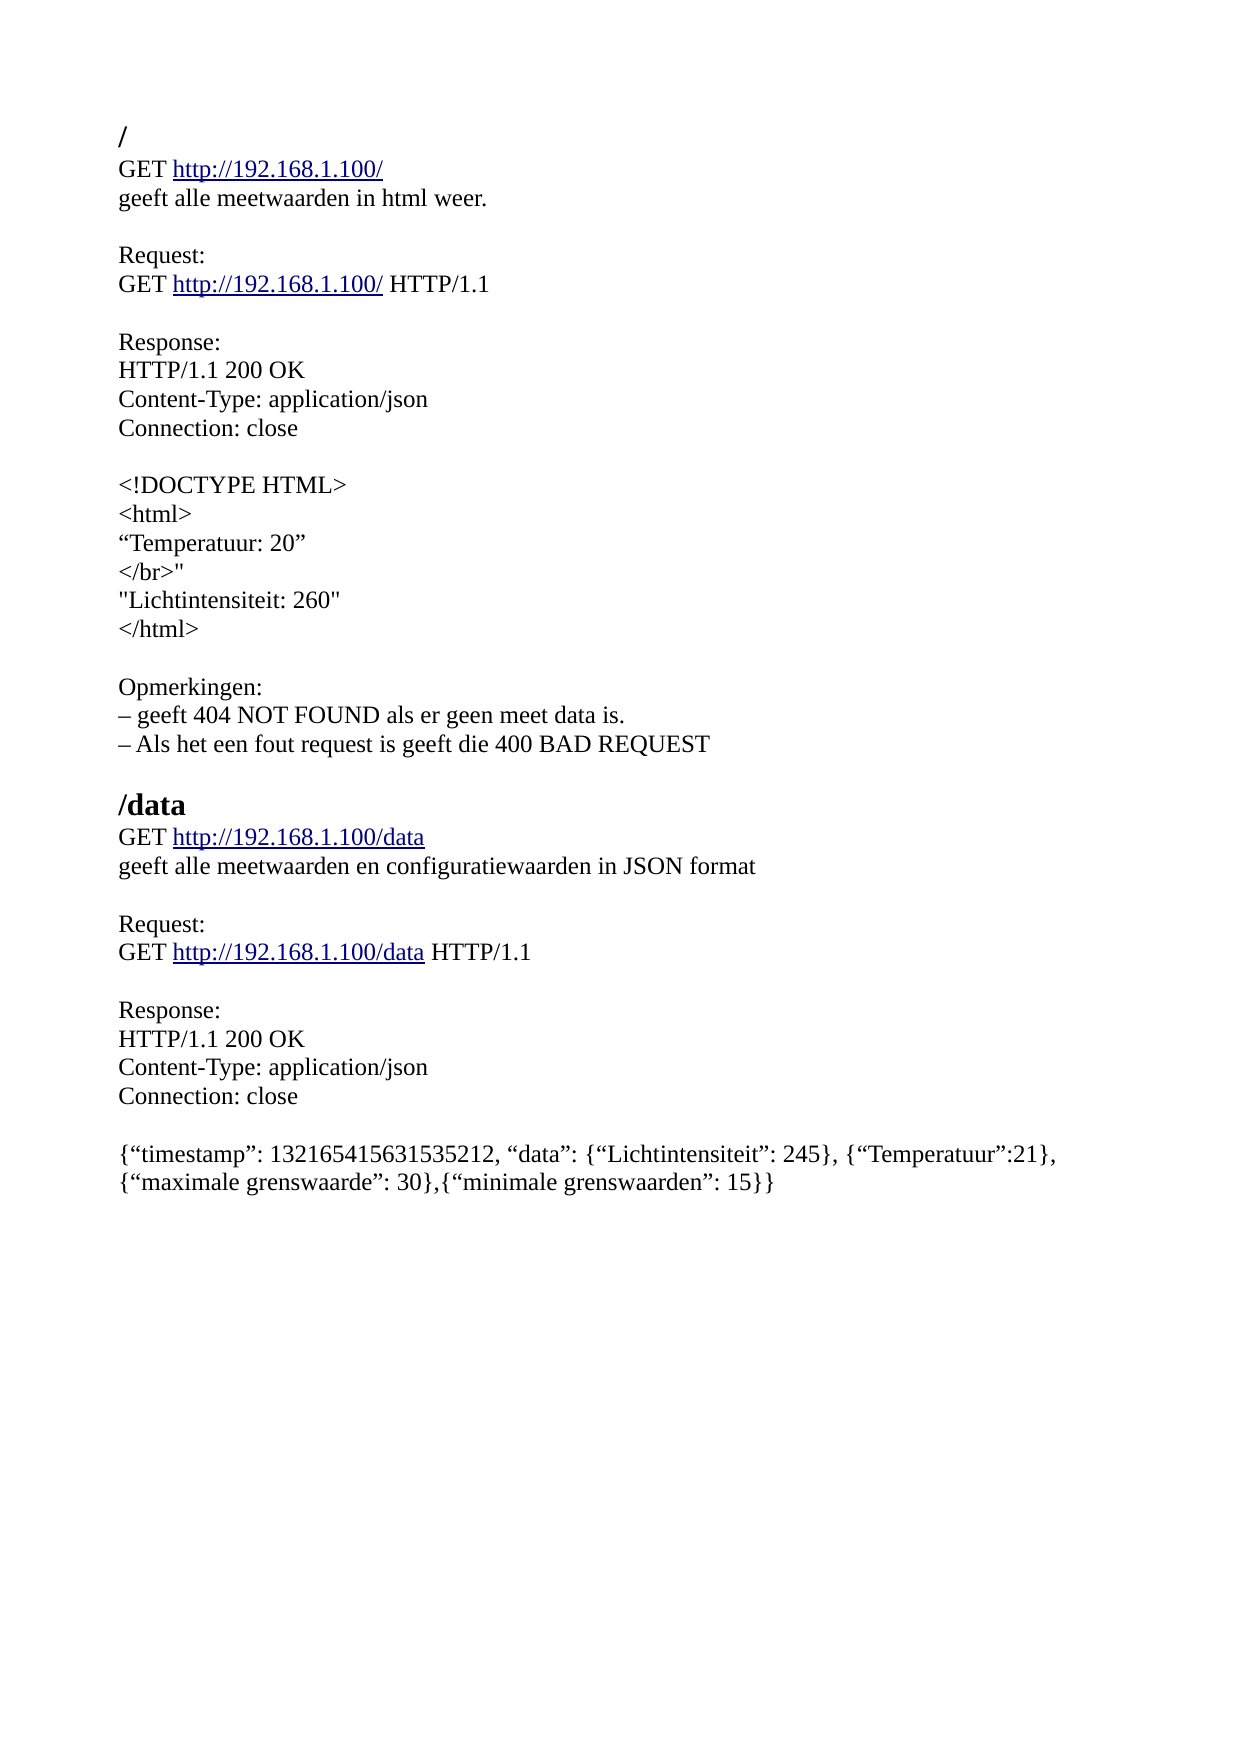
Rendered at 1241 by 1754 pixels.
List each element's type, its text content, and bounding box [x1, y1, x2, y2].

text GET http://192.168.1.100/ [118, 154, 1122, 183]
text Response: [118, 995, 1122, 1024]
text HTTP/1.1 200 OK [118, 1024, 1122, 1052]
text <!DOCTYPE HTML> [118, 470, 1122, 499]
text GET http://192.168.1.100/data HTTP/1.1 [118, 937, 1122, 966]
text “Temperatuur: 20” [118, 528, 1122, 557]
text </html> [118, 614, 1122, 643]
text – Als het een fout request is geeft die 400 BAD REQUEST [118, 729, 1122, 758]
text GET http://192.168.1.100/ HTTP/1.1 [118, 269, 1122, 298]
text Connection: close [118, 413, 1122, 442]
text /data [118, 787, 1122, 822]
text Opmerkingen: [118, 672, 1122, 700]
text "Lichtintensiteit: 260" [118, 585, 1122, 614]
text Content-Type: application/json [118, 384, 1122, 413]
text – geeft 404 NOT FOUND als er geen meet data is. [118, 700, 1122, 729]
text Response: [118, 327, 1122, 355]
text HTTP/1.1 200 OK [118, 355, 1122, 384]
text Request: [118, 240, 1122, 269]
text Request: [118, 909, 1122, 937]
text geeft alle meetwaarden in html weer. [118, 183, 1122, 212]
text GET http://192.168.1.100/data [118, 822, 1122, 851]
text / [118, 118, 1122, 154]
text {“timestamp”: 132165415631535212, “data”: {“Lichtintensiteit”: 245}, {“Temperatuur”:21},{“maximale grenswaarde”: 30},{“minimale grenswaarden”: 15}} [118, 1139, 1122, 1196]
text Content-Type: application/json [118, 1052, 1122, 1081]
text geeft alle meetwaarden en configuratiewaarden in JSON format [118, 851, 1122, 880]
text <html> [118, 499, 1122, 528]
text </br>" [118, 557, 1122, 585]
text Connection: close [118, 1081, 1122, 1110]
